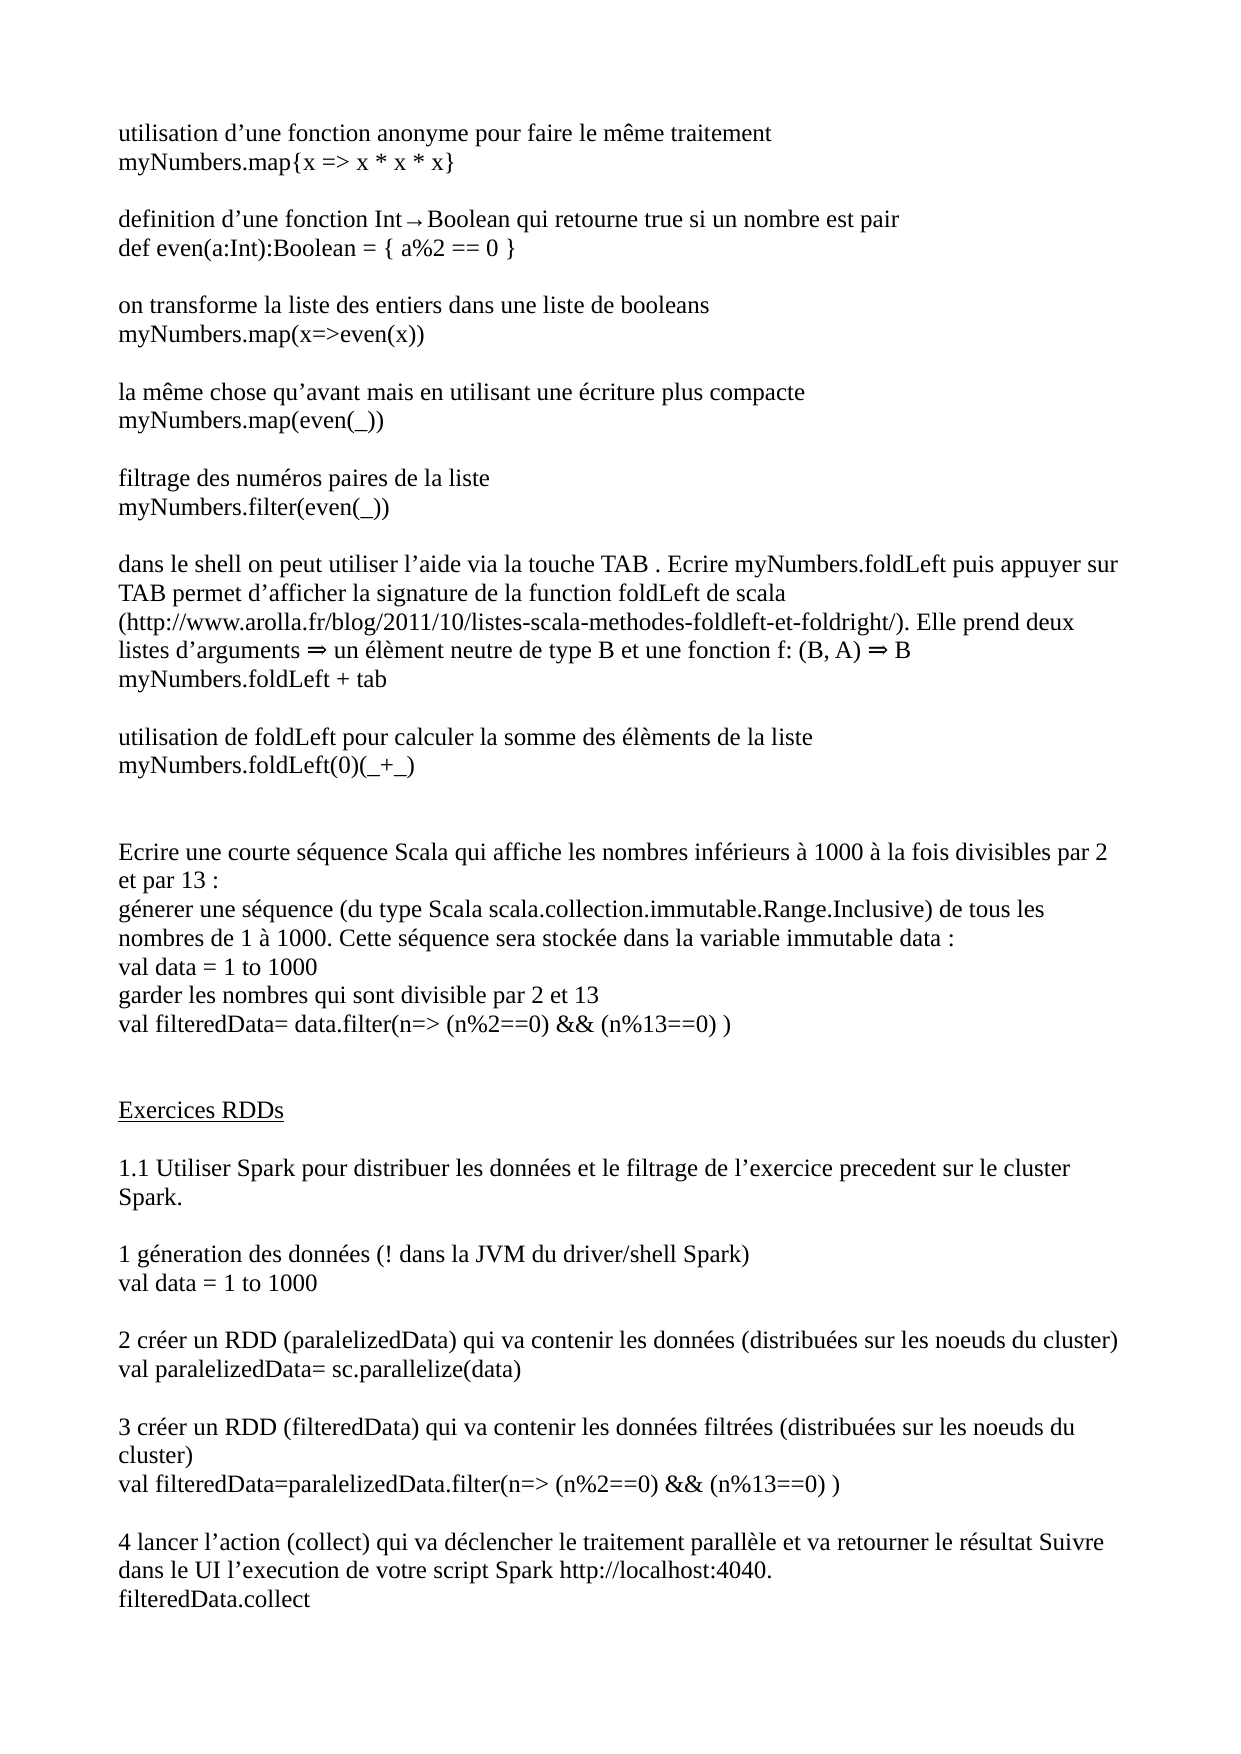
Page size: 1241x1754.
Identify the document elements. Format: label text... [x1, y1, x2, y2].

text utilisation de foldLeft pour calculer la somme des élèments de la liste [118, 722, 1122, 751]
text filteredData.collect [118, 1584, 1122, 1613]
text utilisation d’une fonction anonyme pour faire le même traitement [118, 118, 1122, 147]
text dans le shell on peut utiliser l’aide via la touche TAB . Ecrire myNumbers.foldLeft puis appuyer sur TAB permet d’afficher la signature de la function foldLeft de scala (http://www.arolla.fr/blog/2011/10/listes-scala-methodes-foldleft-et-foldright/). Elle prend deux listes d’arguments ⇒ un élèment neutre de type B et une fonction f: (B, A) ⇒ B [118, 549, 1122, 664]
text myNumbers.foldLeft + tab [118, 664, 1122, 693]
text myNumbers.map{x => x * x * x} [118, 147, 1122, 176]
text 3 créer un RDD (filteredData) qui va contenir les données filtrées (distribuées sur les noeuds du cluster) [118, 1412, 1122, 1469]
text myNumbers.map(x=>even(x)) [118, 319, 1122, 348]
text on transforme la liste des entiers dans une liste de booleans [118, 291, 1122, 319]
text def even(a:Int):Boolean = { a%2 == 0 } [118, 233, 1122, 262]
text val data = 1 to 1000 [118, 952, 1122, 981]
text val data = 1 to 1000 [118, 1268, 1122, 1297]
text Exercices RDDs [118, 1096, 1122, 1124]
text 1.1 Utiliser Spark pour distribuer les données et le filtrage de l’exercice precedent sur le cluster Spark. [118, 1153, 1122, 1211]
text 4 lancer l’action (collect) qui va déclencher le traitement parallèle et va retourner le résultat Suivre dans le UI l’execution de votre script Spark http://localhost:4040. [118, 1527, 1122, 1584]
text la même chose qu’avant mais en utilisant une écriture plus compacte [118, 377, 1122, 406]
text val filteredData= data.filter(n=> (n%2==0) && (n%13==0) ) [118, 1009, 1122, 1038]
text myNumbers.map(even(_)) [118, 406, 1122, 434]
text myNumbers.foldLeft(0)(_+_) [118, 751, 1122, 779]
text myNumbers.filter(even(_)) [118, 492, 1122, 521]
text val paralelizedData= sc.parallelize(data) [118, 1354, 1122, 1383]
text filtrage des numéros paires de la liste [118, 463, 1122, 492]
text 1 géneration des données (! dans la JVM du driver/shell Spark) [118, 1239, 1122, 1268]
text definition d’une fonction Int→Boolean qui retourne true si un nombre est pair [118, 204, 1122, 233]
text garder les nombres qui sont divisible par 2 et 13 [118, 981, 1122, 1009]
text génerer une séquence (du type Scala scala.collection.immutable.Range.Inclusive) de tous les nombres de 1 à 1000. Cette séquence sera stockée dans la variable immutable data : [118, 894, 1122, 952]
text Ecrire une courte séquence Scala qui affiche les nombres inférieurs à 1000 à la fois divisibles par 2 et par 13 : [118, 837, 1122, 894]
text 2 créer un RDD (paralelizedData) qui va contenir les données (distribuées sur les noeuds du cluster) [118, 1326, 1122, 1354]
text val filteredData=paralelizedData.filter(n=> (n%2==0) && (n%13==0) ) [118, 1469, 1122, 1498]
